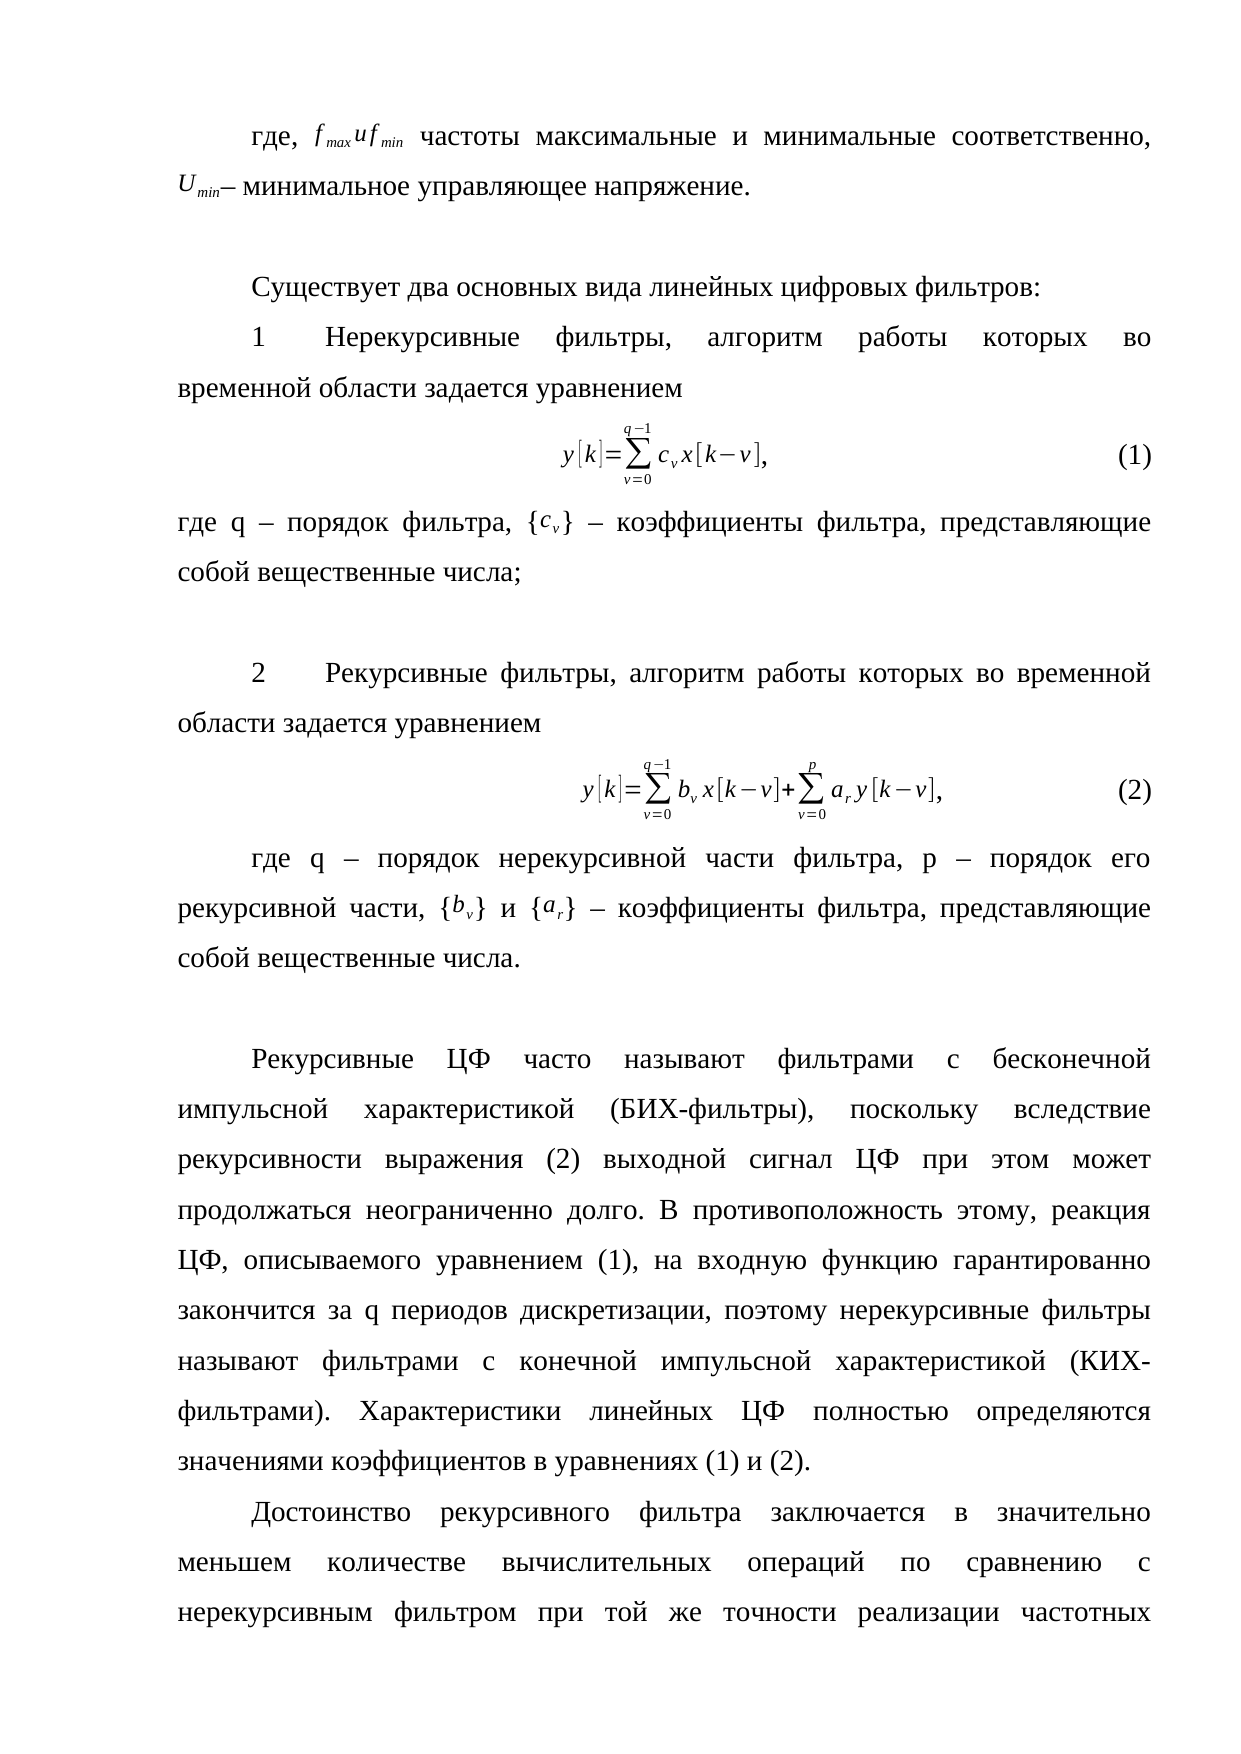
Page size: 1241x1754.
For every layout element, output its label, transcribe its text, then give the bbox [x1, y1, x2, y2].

text где, частоты максимальные и минимальные соответственно, – минимальное управляющее напряжение. [177, 118, 1152, 202]
text Рекурсивные ЦФ часто называют фильтрами с бесконечной импульсной характеристикой (БИХ-фильтры), поскольку вследствие рекурсивности выражения (2) выходной сигнал ЦФ при этом может продолжаться неограниченно долго. В противоположность этому, реакция ЦФ, описываемого уравнением (1), на входную функцию гарантированно закончится за q периодов дискретизации, поэтому нерекурсивные фильтры называют фильтрами с конечной импульсной характеристикой (КИХ-фильтрами). Характеристики линейных ЦФ полностью определяются значениями коэффициентов в уравнениях (1) и (2). [177, 1041, 1152, 1477]
text , (1) [177, 420, 1152, 487]
text где q – порядок фильтра, {} – коэффициенты фильтра, представляющие собой вещественные числа; [177, 504, 1152, 588]
text Существует два основных вида линейных цифровых фильтров: [177, 269, 1152, 303]
text Достоинство рекурсивного фильтра заключается в значительно меньшем количестве вычислительных операций по сравнению с нерекурсивным фильтром при той же точности реализации частотных [177, 1494, 1152, 1628]
text где q – порядок нерекурсивной части фильтра, p – порядок его рекурсивной части, {} и {} – коэффициенты фильтра, представляющие собой вещественные числа. [177, 840, 1152, 974]
text , (2) [290, 756, 1152, 823]
list Рекурсивные фильтры, алгоритм работы которых во временной области задается уравнением [177, 655, 1152, 739]
list Нерекурсивные фильтры, алгоритм работы которых во временной области задается уравнением [177, 319, 1152, 403]
